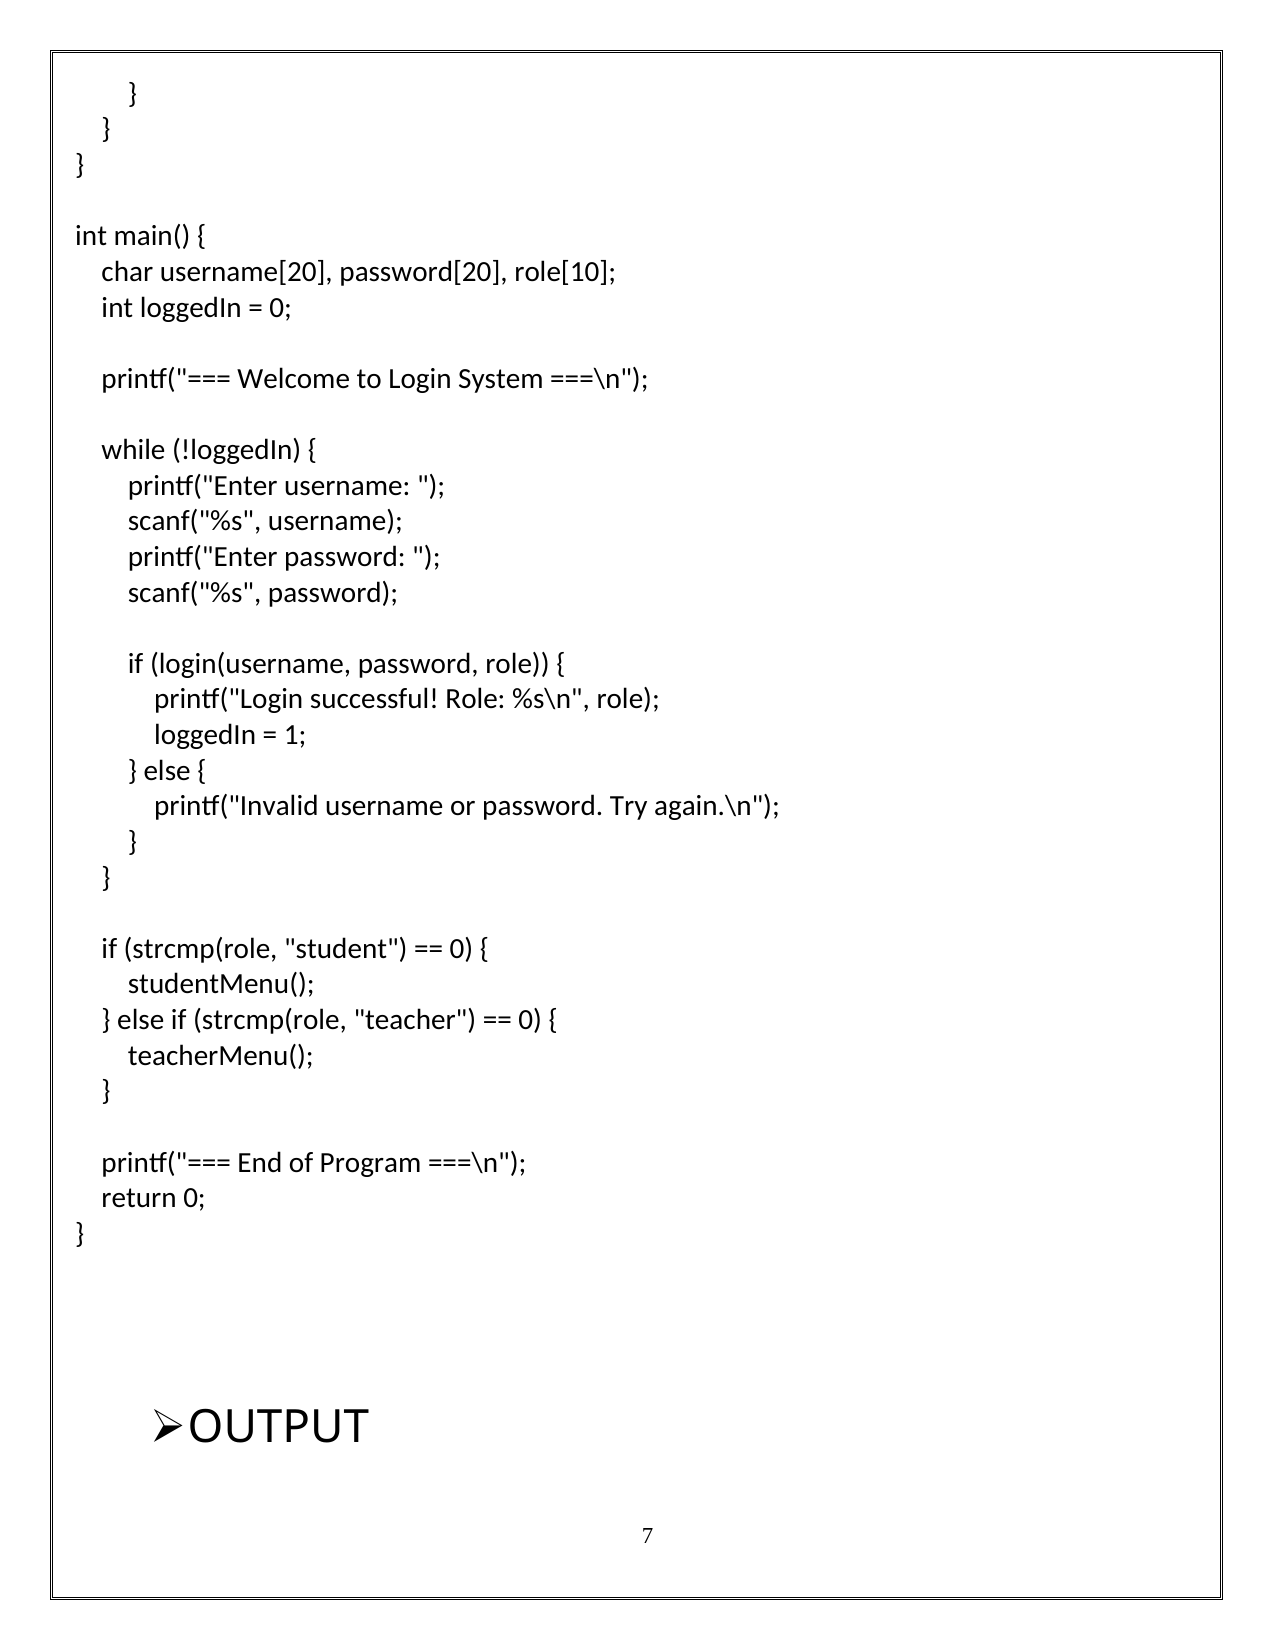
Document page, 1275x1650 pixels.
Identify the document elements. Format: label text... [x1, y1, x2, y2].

text if (strcmp(role, "student") == 0) { [75, 930, 1220, 966]
text printf("=== Welcome to Login System ===\n"); [75, 360, 1220, 396]
text } [75, 859, 1220, 894]
text } [75, 1215, 1220, 1251]
text studentMenu(); [75, 966, 1220, 1001]
text int loggedIn = 0; [75, 289, 1220, 324]
text while (!loggedIn) { [75, 431, 1220, 467]
text teacherMenu(); [75, 1037, 1220, 1072]
text printf("Enter username: "); [75, 467, 1220, 502]
text scanf("%s", username); [75, 502, 1220, 538]
text char username[20], password[20], role[10]; [75, 253, 1220, 289]
text } [75, 75, 1220, 111]
text } [75, 146, 1220, 182]
text return 0; [75, 1179, 1220, 1215]
text } else if (strcmp(role, "teacher") == 0) { [75, 1001, 1220, 1037]
text loggedIn = 1; [75, 716, 1220, 752]
text printf("Invalid username or password. Try again.\n"); [75, 787, 1220, 823]
text } [75, 823, 1220, 859]
text int main() { [75, 217, 1220, 253]
text scanf("%s", password); [75, 574, 1220, 609]
text if (login(username, password, role)) { [75, 645, 1220, 681]
list OUTPUT [150, 1393, 1220, 1456]
text printf("Login successful! Role: %s\n", role); [75, 681, 1220, 716]
text } [75, 1072, 1220, 1108]
text printf("=== End of Program ===\n"); [75, 1144, 1220, 1179]
text } [75, 111, 1220, 146]
text printf("Enter password: "); [75, 538, 1220, 574]
text } else { [75, 752, 1220, 787]
